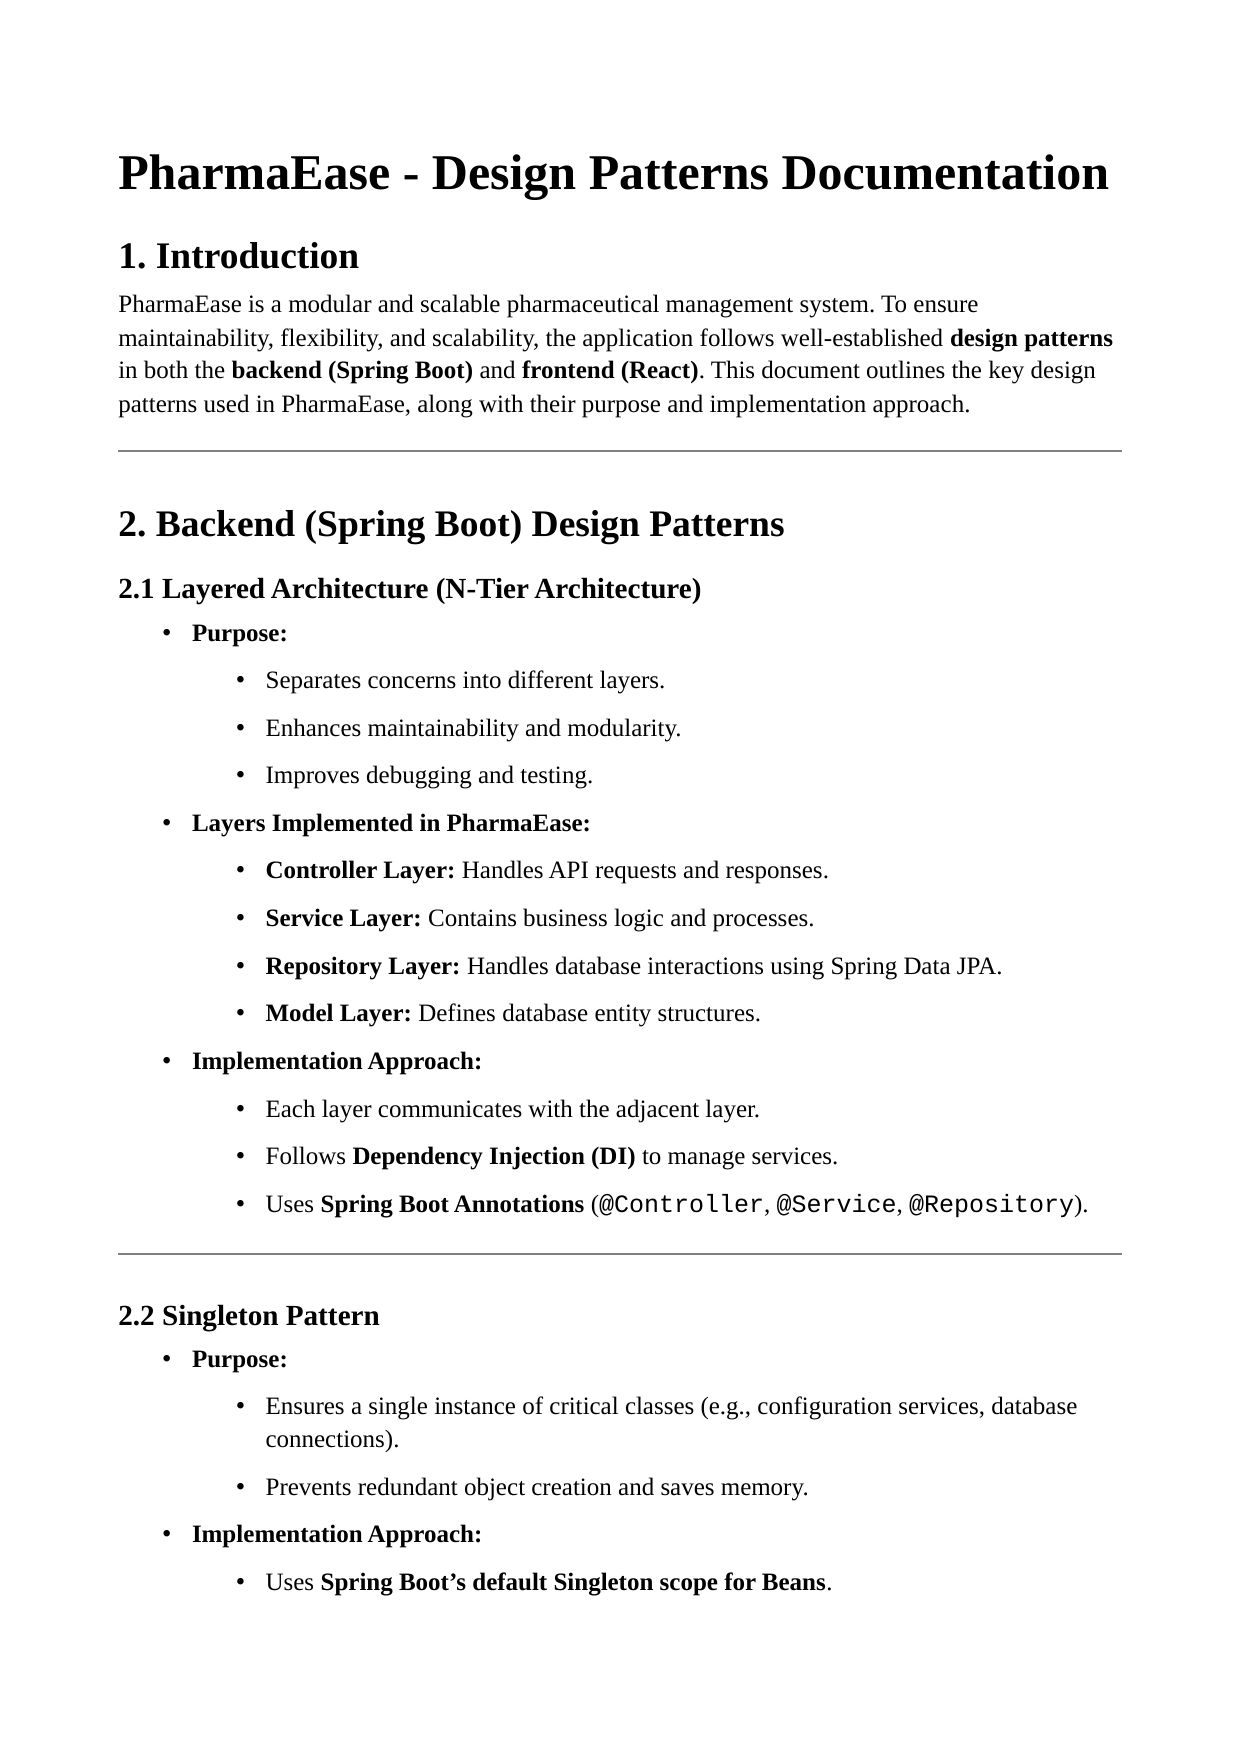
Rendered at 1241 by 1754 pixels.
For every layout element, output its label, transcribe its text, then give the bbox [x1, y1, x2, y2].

subtitle 2. Backend (Spring Boot) Design Patterns [118, 501, 1122, 544]
list Each layer communicates with the adjacent layer. [236, 1094, 1122, 1122]
list Improves debugging and testing. [236, 760, 1122, 789]
list Service Layer: Contains business logic and processes. [236, 903, 1122, 932]
list Purpose: [162, 1344, 1122, 1372]
subtitle 2.1 Layered Architecture (N-Tier Architecture) [118, 572, 1122, 605]
list Enhances maintainability and modularity. [236, 713, 1122, 742]
subtitle PharmaEase - Design Patterns Documentation [118, 143, 1122, 201]
list Implementation Approach: [162, 1519, 1122, 1548]
list Controller Layer: Handles API requests and responses. [236, 856, 1122, 884]
list Layers Implemented in PharmaEase: [162, 808, 1122, 837]
list Implementation Approach: [162, 1046, 1122, 1075]
list Purpose: [162, 618, 1122, 646]
list Model Layer: Defines database entity structures. [236, 998, 1122, 1027]
list Uses Spring Boot’s default Singleton scope for Beans. [236, 1567, 1122, 1596]
text PharmaEase is a modular and scalable pharmaceutical management system. To ensure maintainability, flexibility, and scalability, the application follows well-established design patterns in both the backend (Spring Boot) and frontend (React). This document outlines the key design patterns used in PharmaEase, along with their purpose and implementation approach. [118, 289, 1122, 417]
list Separates concerns into different layers. [236, 665, 1122, 694]
list Uses Spring Boot Annotations (@Controller, @Service, @Repository). [236, 1189, 1122, 1220]
list Repository Layer: Handles database interactions using Spring Data JPA. [236, 951, 1122, 979]
list Follows Dependency Injection (DI) to manage services. [236, 1141, 1122, 1170]
list Prevents redundant object creation and saves memory. [236, 1472, 1122, 1501]
list Ensures a single instance of critical classes (e.g., configuration services, database connections). [236, 1391, 1122, 1453]
subtitle 2.2 Singleton Pattern [118, 1298, 1122, 1331]
subtitle 1. Introduction [118, 234, 1122, 277]
